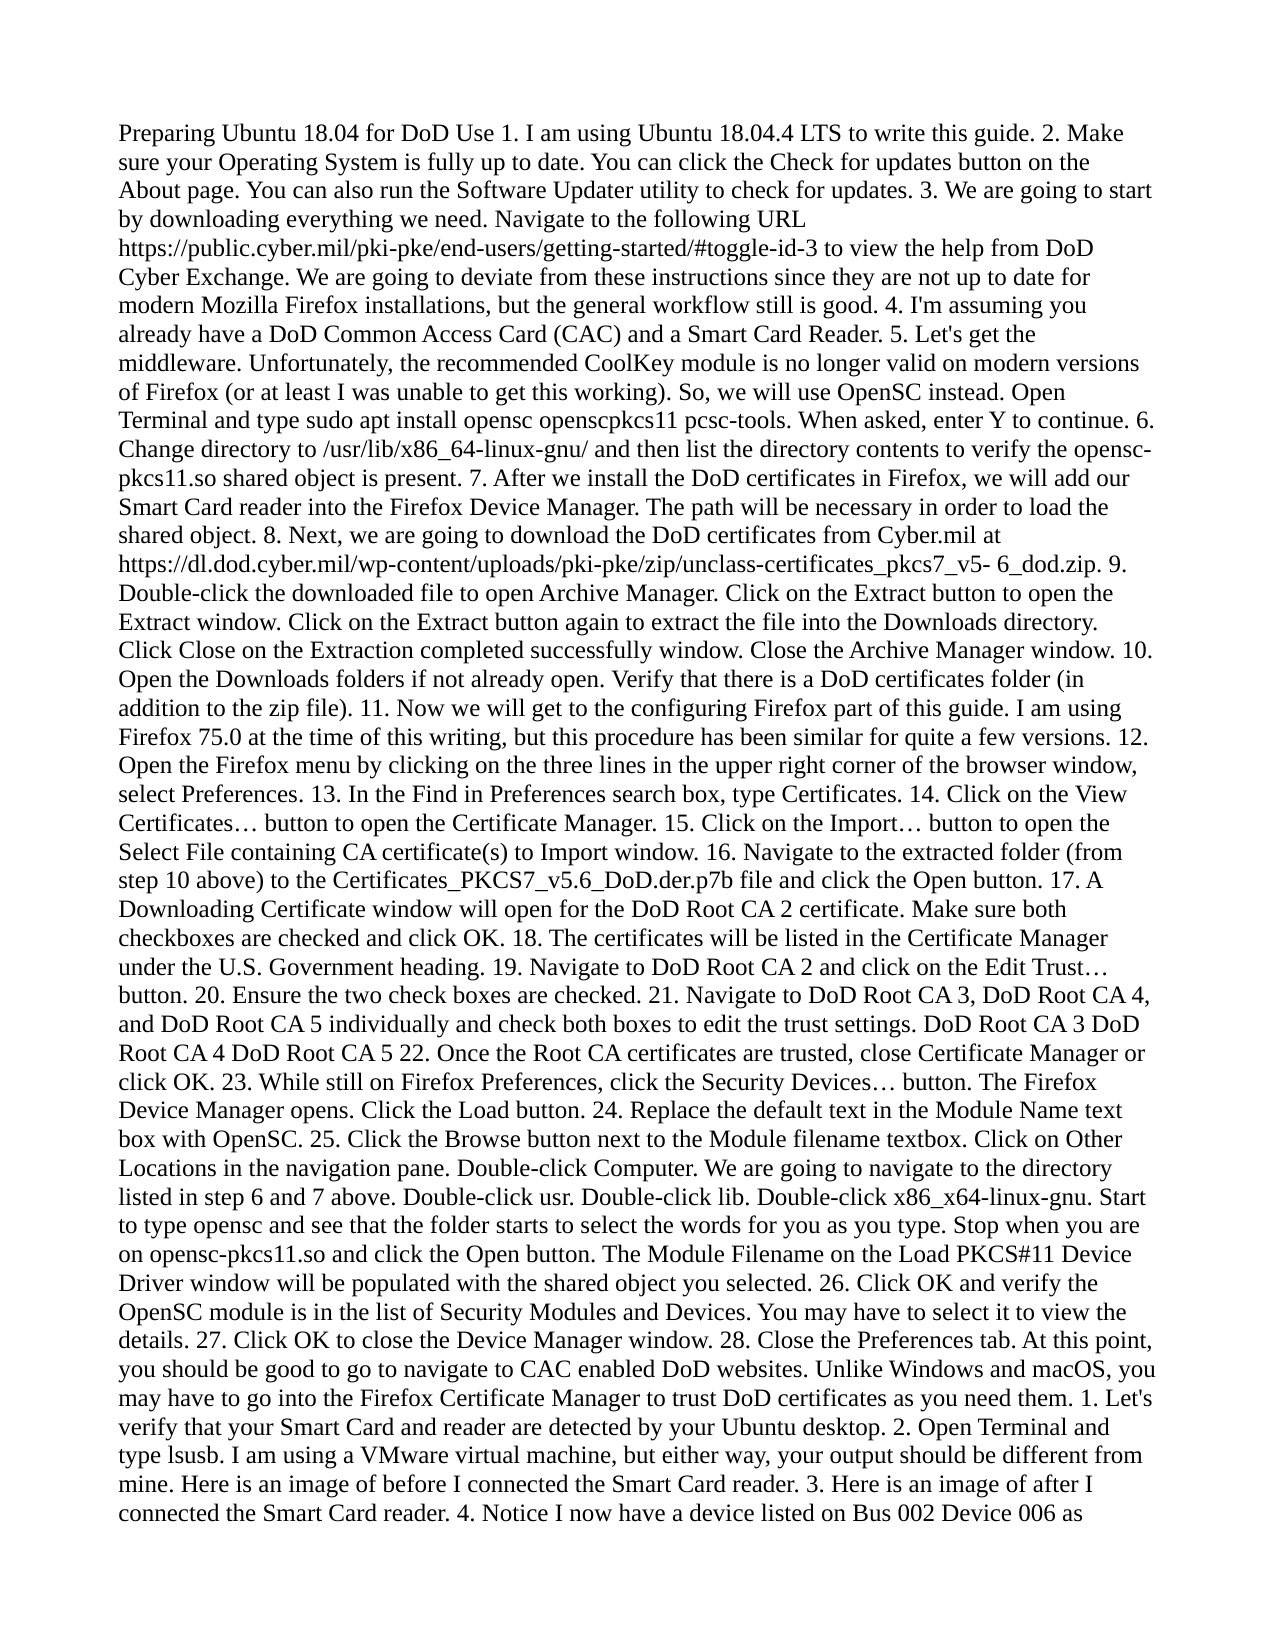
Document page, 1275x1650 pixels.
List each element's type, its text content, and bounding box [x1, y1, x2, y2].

text Preparing Ubuntu 18.04 for DoD Use 1. I am using Ubuntu 18.04.4 LTS to write this guide. 2. Make sure your Operating System is fully up to date. You can click the Check for updates button on the About page. You can also run the Software Updater utility to check for updates. 3. We are going to start by downloading everything we need. Navigate to the following URL https://public.cyber.mil/pki-pke/end-users/getting-started/#toggle-id-3 to view the help from DoD Cyber Exchange. We are going to deviate from these instructions since they are not up to date for modern Mozilla Firefox installations, but the general workflow still is good. 4. I'm assuming you already have a DoD Common Access Card (CAC) and a Smart Card Reader. 5. Let's get the middleware. Unfortunately, the recommended CoolKey module is no longer valid on modern versions of Firefox (or at least I was unable to get this working). So, we will use OpenSC instead. Open Terminal and type sudo apt install opensc openscpkcs11 pcsc-tools. When asked, enter Y to continue. 6. Change directory to /usr/lib/x86_64-linux-gnu/ and then list the directory contents to verify the opensc-pkcs11.so shared object is present. 7. After we install the DoD certificates in Firefox, we will add our Smart Card reader into the Firefox Device Manager. The path will be necessary in order to load the shared object. 8. Next, we are going to download the DoD certificates from Cyber.mil at https://dl.dod.cyber.mil/wp-content/uploads/pki-pke/zip/unclass-certificates_pkcs7_v5- 6_dod.zip. 9. Double-click the downloaded file to open Archive Manager. Click on the Extract button to open the Extract window. Click on the Extract button again to extract the file into the Downloads directory. Click Close on the Extraction completed successfully window. Close the Archive Manager window. 10. Open the Downloads folders if not already open. Verify that there is a DoD certificates folder (in addition to the zip file). 11. Now we will get to the configuring Firefox part of this guide. I am using Firefox 75.0 at the time of this writing, but this procedure has been similar for quite a few versions. 12. Open the Firefox menu by clicking on the three lines in the upper right corner of the browser window, select Preferences. 13. In the Find in Preferences search box, type Certificates. 14. Click on the View Certificates… button to open the Certificate Manager. 15. Click on the Import… button to open the Select File containing CA certificate(s) to Import window. 16. Navigate to the extracted folder (from step 10 above) to the Certificates_PKCS7_v5.6_DoD.der.p7b file and click the Open button. 17. A Downloading Certificate window will open for the DoD Root CA 2 certificate. Make sure both checkboxes are checked and click OK. 18. The certificates will be listed in the Certificate Manager under the U.S. Government heading. 19. Navigate to DoD Root CA 2 and click on the Edit Trust… button. 20. Ensure the two check boxes are checked. 21. Navigate to DoD Root CA 3, DoD Root CA 4, and DoD Root CA 5 individually and check both boxes to edit the trust settings. DoD Root CA 3 DoD Root CA 4 DoD Root CA 5 22. Once the Root CA certificates are trusted, close Certificate Manager or click OK. 23. While still on Firefox Preferences, click the Security Devices… button. The Firefox Device Manager opens. Click the Load button. 24. Replace the default text in the Module Name text box with OpenSC. 25. Click the Browse button next to the Module filename textbox. Click on Other Locations in the navigation pane. Double-click Computer. We are going to navigate to the directory listed in step 6 and 7 above. Double-click usr. Double-click lib. Double-click x86_x64-linux-gnu. Start to type opensc and see that the folder starts to select the words for you as you type. Stop when you are on opensc-pkcs11.so and click the Open button. The Module Filename on the Load PKCS#11 Device Driver window will be populated with the shared object you selected. 26. Click OK and verify the OpenSC module is in the list of Security Modules and Devices. You may have to select it to view the details. 27. Click OK to close the Device Manager window. 28. Close the Preferences tab. At this point, you should be good to go to navigate to CAC enabled DoD websites. Unlike Windows and macOS, you may have to go into the Firefox Certificate Manager to trust DoD certificates as you need them. 1. Let's verify that your Smart Card and reader are detected by your Ubuntu desktop. 2. Open Terminal and type lsusb. I am using a VMware virtual machine, but either way, your output should be different from mine. Here is an image of before I connected the Smart Card reader. 3. Here is an image of after I connected the Smart Card reader. 4. Notice I now have a device listed on Bus 002 Device 006 as [118, 118, 1157, 1527]
